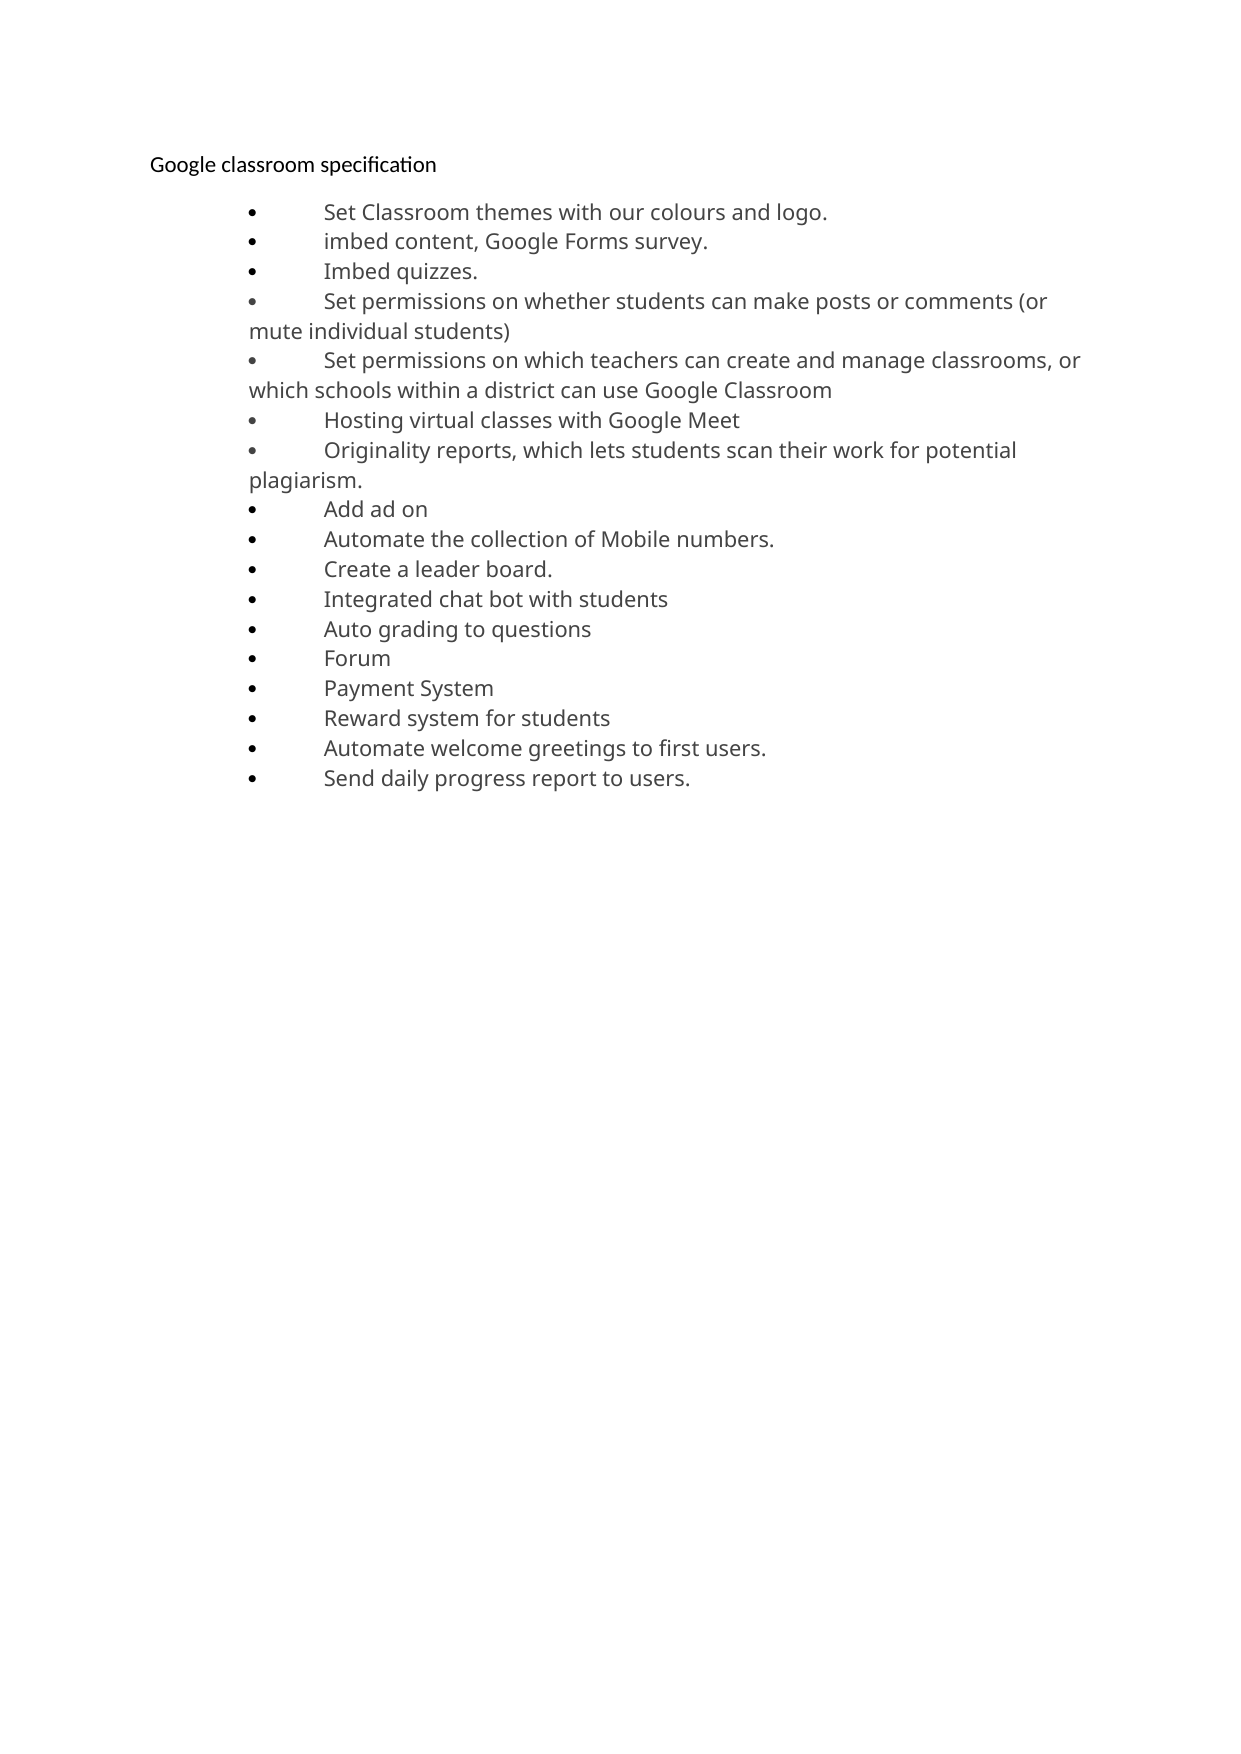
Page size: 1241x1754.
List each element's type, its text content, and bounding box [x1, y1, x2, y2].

list Forum [248, 643, 1090, 673]
list Send daily progress report to users. [248, 763, 1090, 792]
list Add ad on [248, 494, 1090, 524]
list Set permissions on whether students can make posts or comments (or mute individual students) [248, 286, 1090, 346]
list Auto grading to questions [248, 614, 1090, 643]
list Imbed quizzes. [248, 256, 1090, 286]
list imbed content, Google Forms survey. [248, 226, 1090, 256]
list Set permissions on which teachers can create and manage classrooms, or which schools within a district can use Google Classroom [248, 346, 1090, 405]
list Hosting virtual classes with Google Meet [248, 405, 1090, 435]
list Automate the collection of Mobile numbers. [248, 524, 1090, 554]
list Create a leader board. [248, 554, 1090, 584]
text Google classroom specification [150, 150, 1090, 178]
list Payment System [248, 673, 1090, 703]
list Set Classroom themes with our colours and logo. [248, 197, 1090, 226]
list Reward system for students [248, 703, 1090, 733]
list Automate welcome greetings to first users. [248, 733, 1090, 763]
list Integrated chat bot with students [248, 584, 1090, 614]
list Originality reports, which lets students scan their work for potential plagiarism. [248, 435, 1090, 494]
